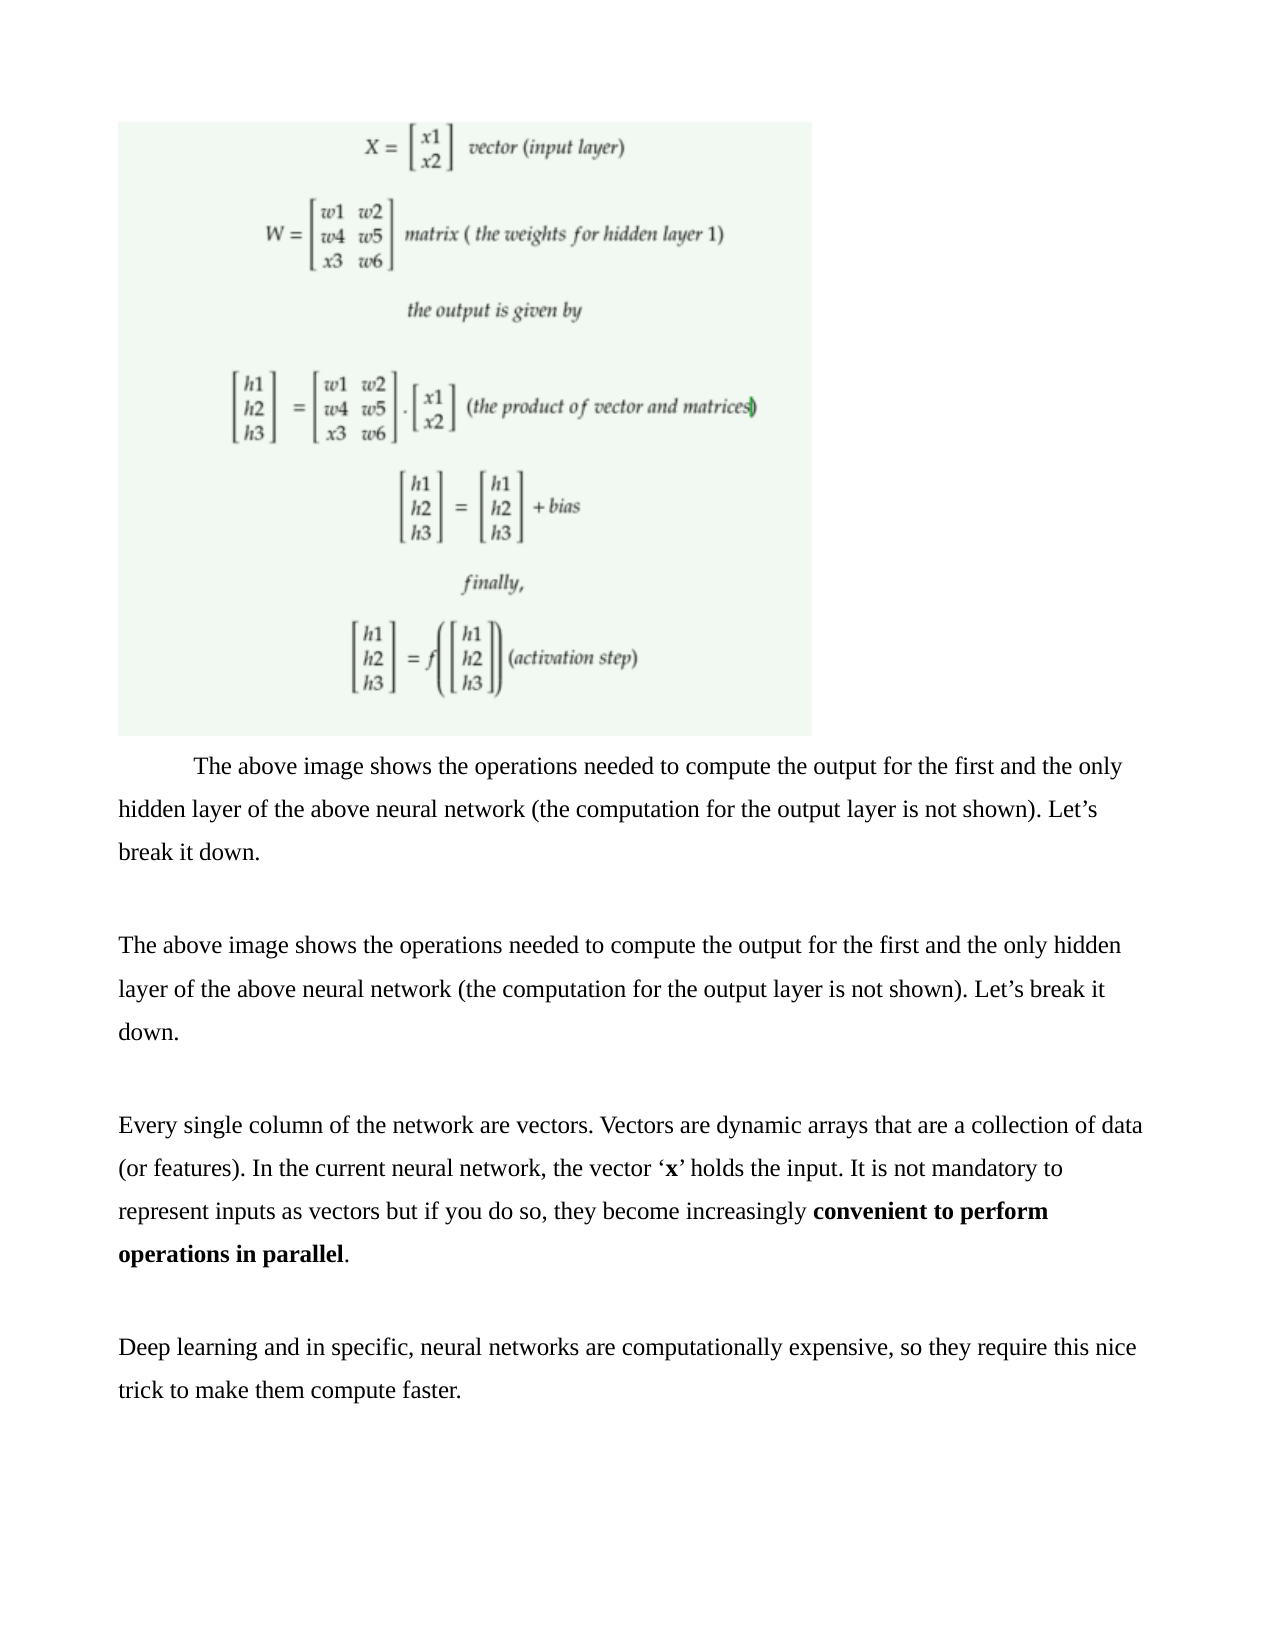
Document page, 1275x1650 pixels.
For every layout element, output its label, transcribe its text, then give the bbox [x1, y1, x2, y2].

text Deep learning and in specific, neural networks are computationally expensive, so they require this nice trick to make them compute faster. [118, 1332, 1157, 1404]
text Every single column of the network are vectors. Vectors are dynamic arrays that are a collection of data (or features). In the current neural network, the vector ‘x’ holds the input. It is not mandatory to represent inputs as vectors but if you do so, they become increasingly convenient to perform operations in parallel. [118, 1110, 1157, 1268]
text The above image shows the operations needed to compute the output for the first and the only hidden layer of the above neural network (the computation for the output layer is not shown). Let’s break it down. [118, 931, 1157, 1046]
picture [118, 118, 812, 736]
text The above image shows the operations needed to compute the output for the first and the only hidden layer of the above neural network (the computation for the output layer is not shown). Let’s break it down. [118, 751, 1157, 866]
